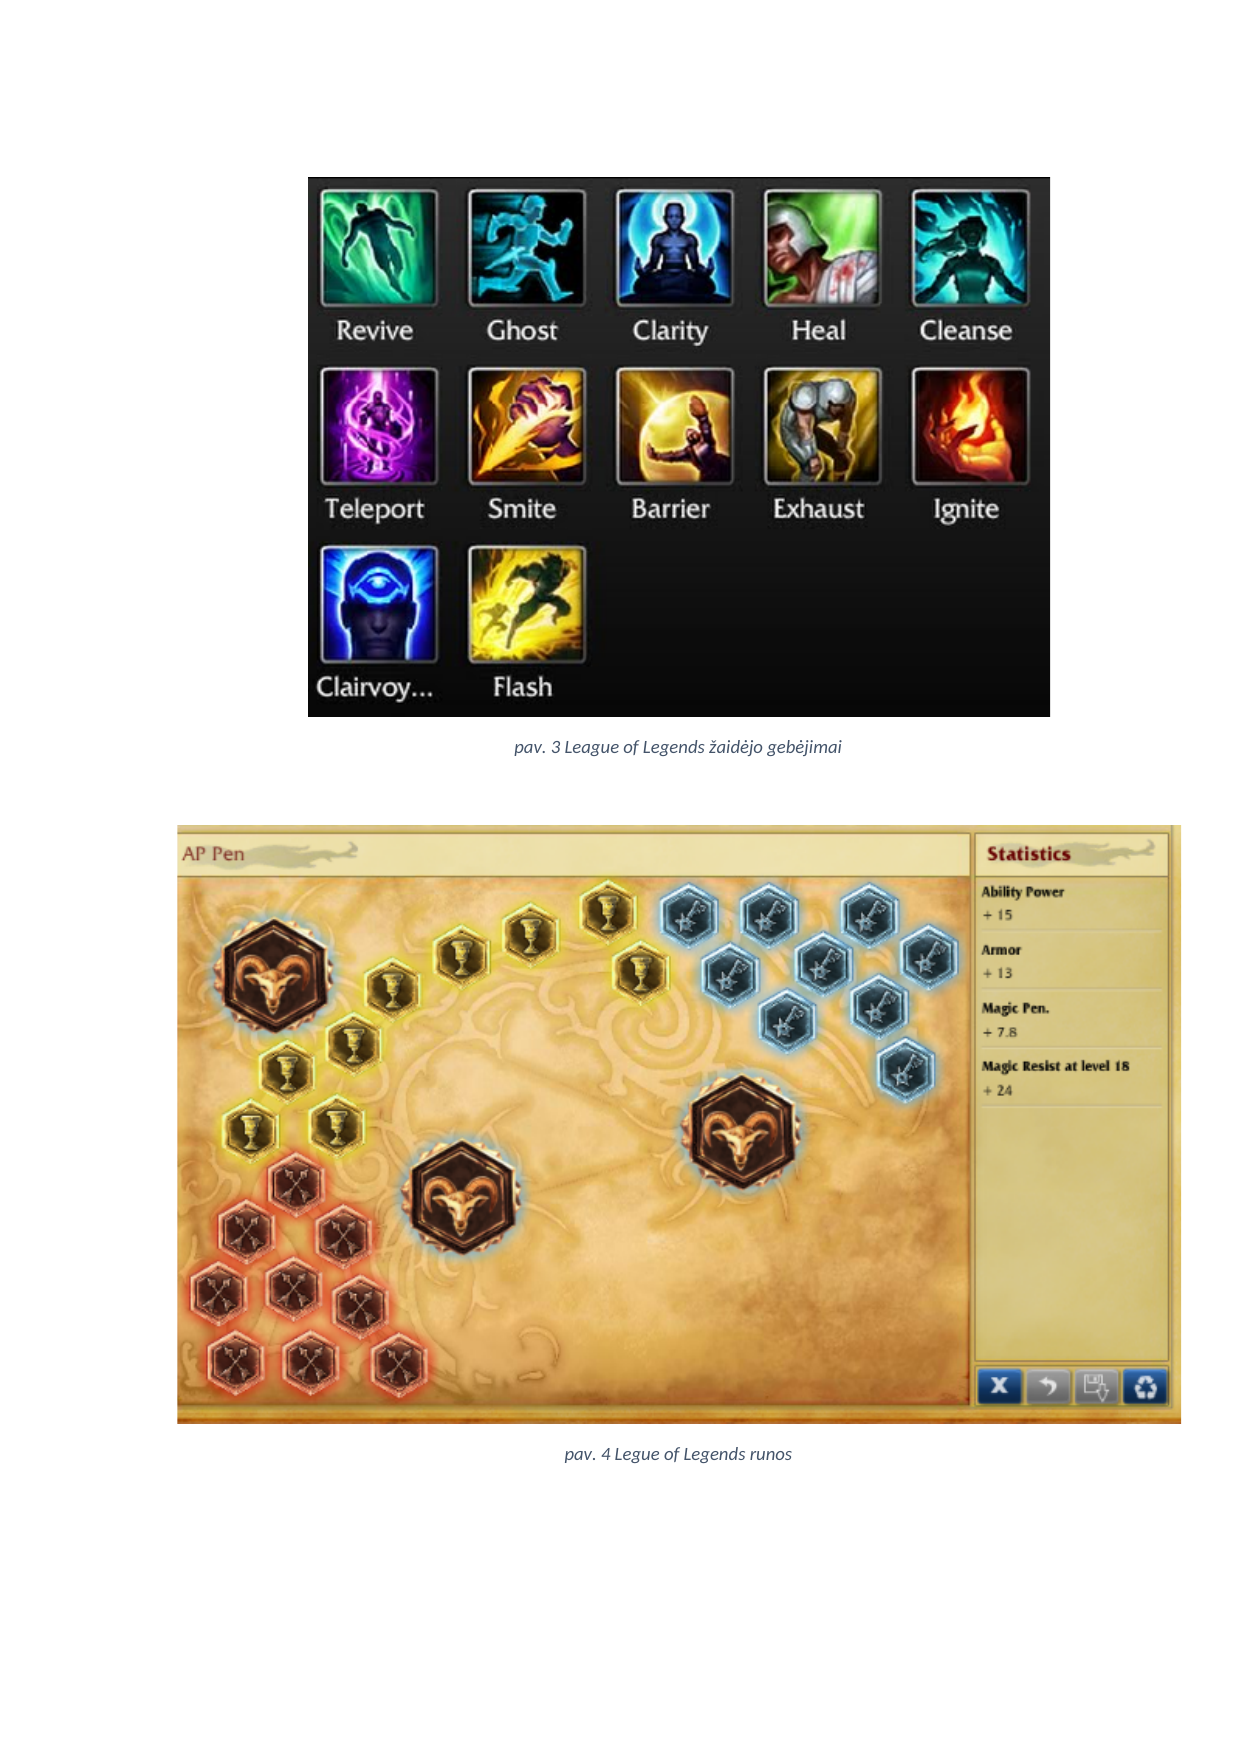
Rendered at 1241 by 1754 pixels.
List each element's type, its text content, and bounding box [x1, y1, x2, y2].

text pav. 4 Legue of Legends runos [177, 1442, 1181, 1465]
text pav. 3 League of Legends žaidėjo gebėjimai [177, 735, 1181, 758]
